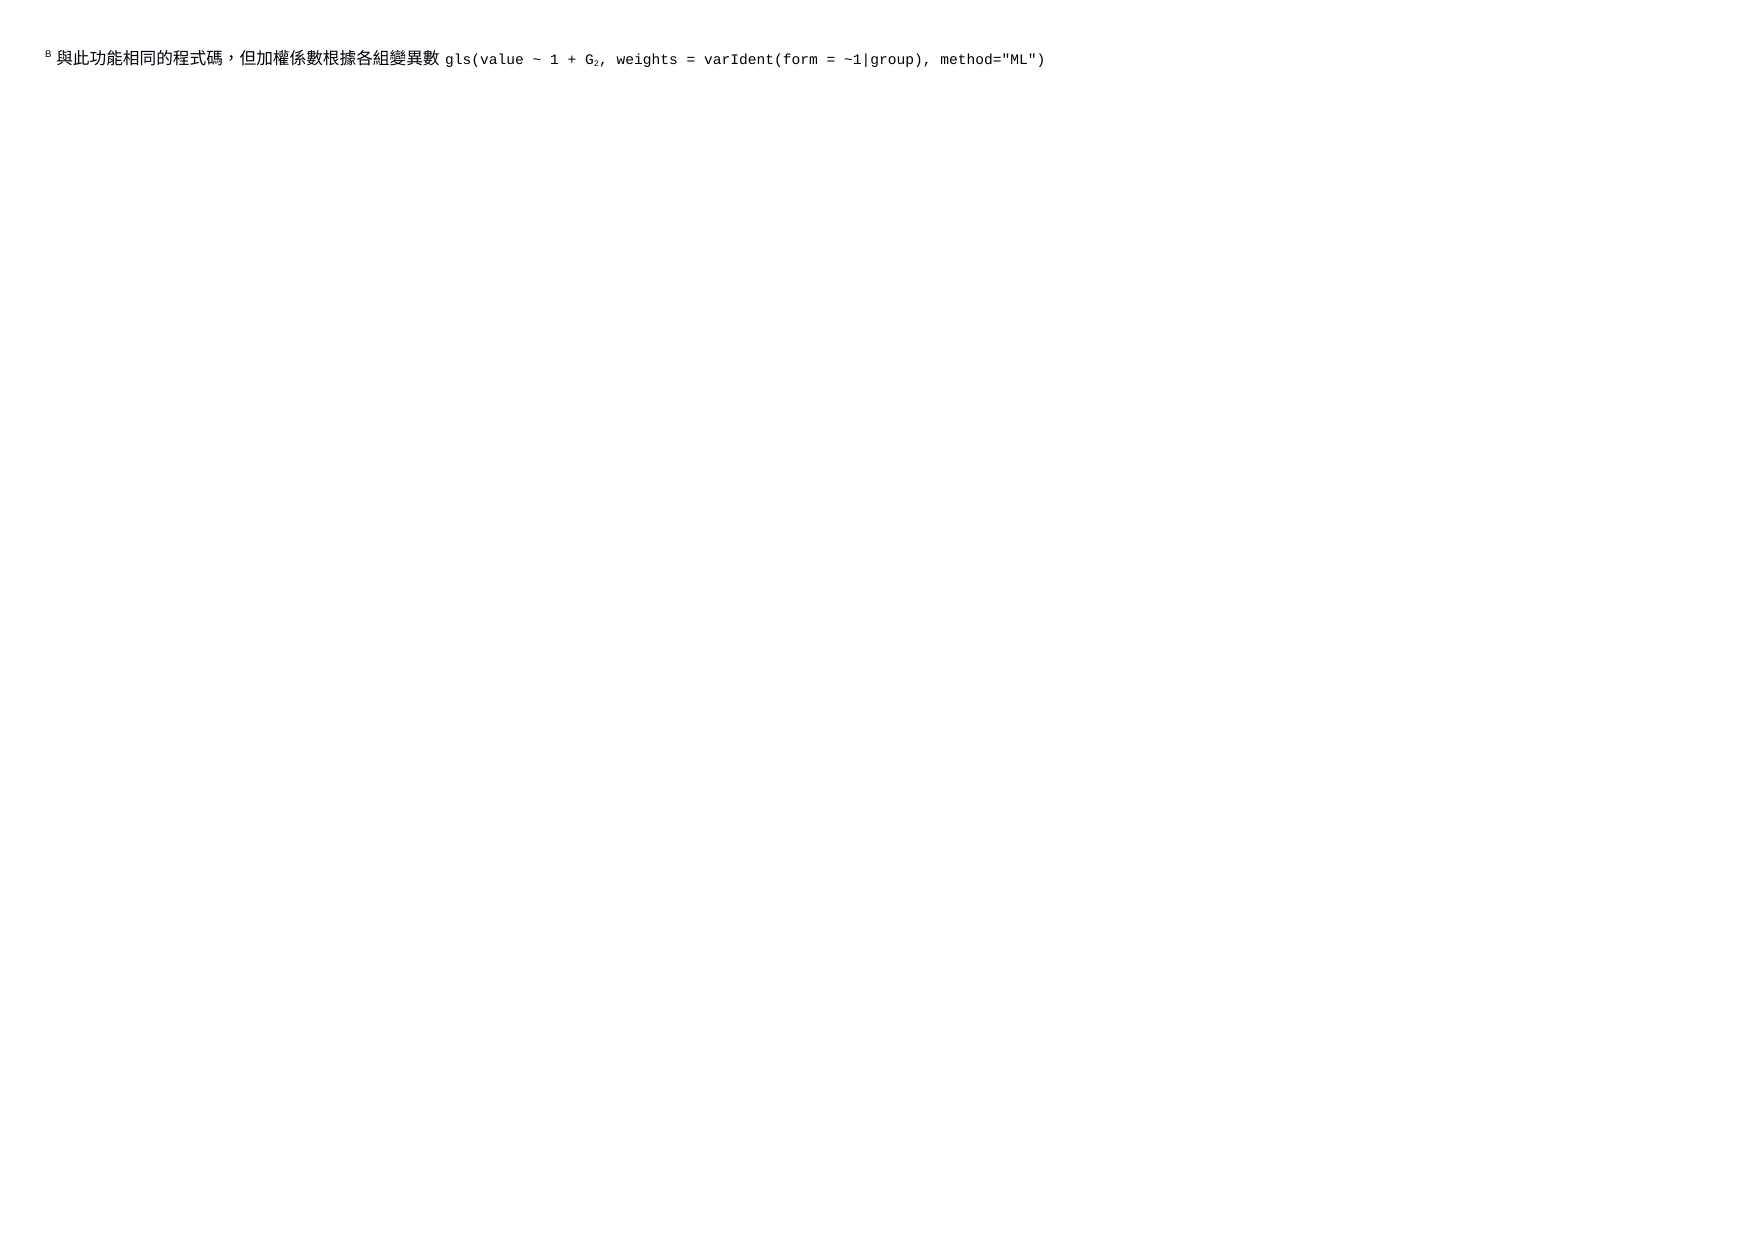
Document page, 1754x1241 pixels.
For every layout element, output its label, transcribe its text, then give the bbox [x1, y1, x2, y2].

text B 與此功能相同的程式碼，但加權係數根據各組變異數 gls(value ~ 1 + G2, weights = varIdent(form = ~1|group), method="ML") [45, 45, 1709, 69]
